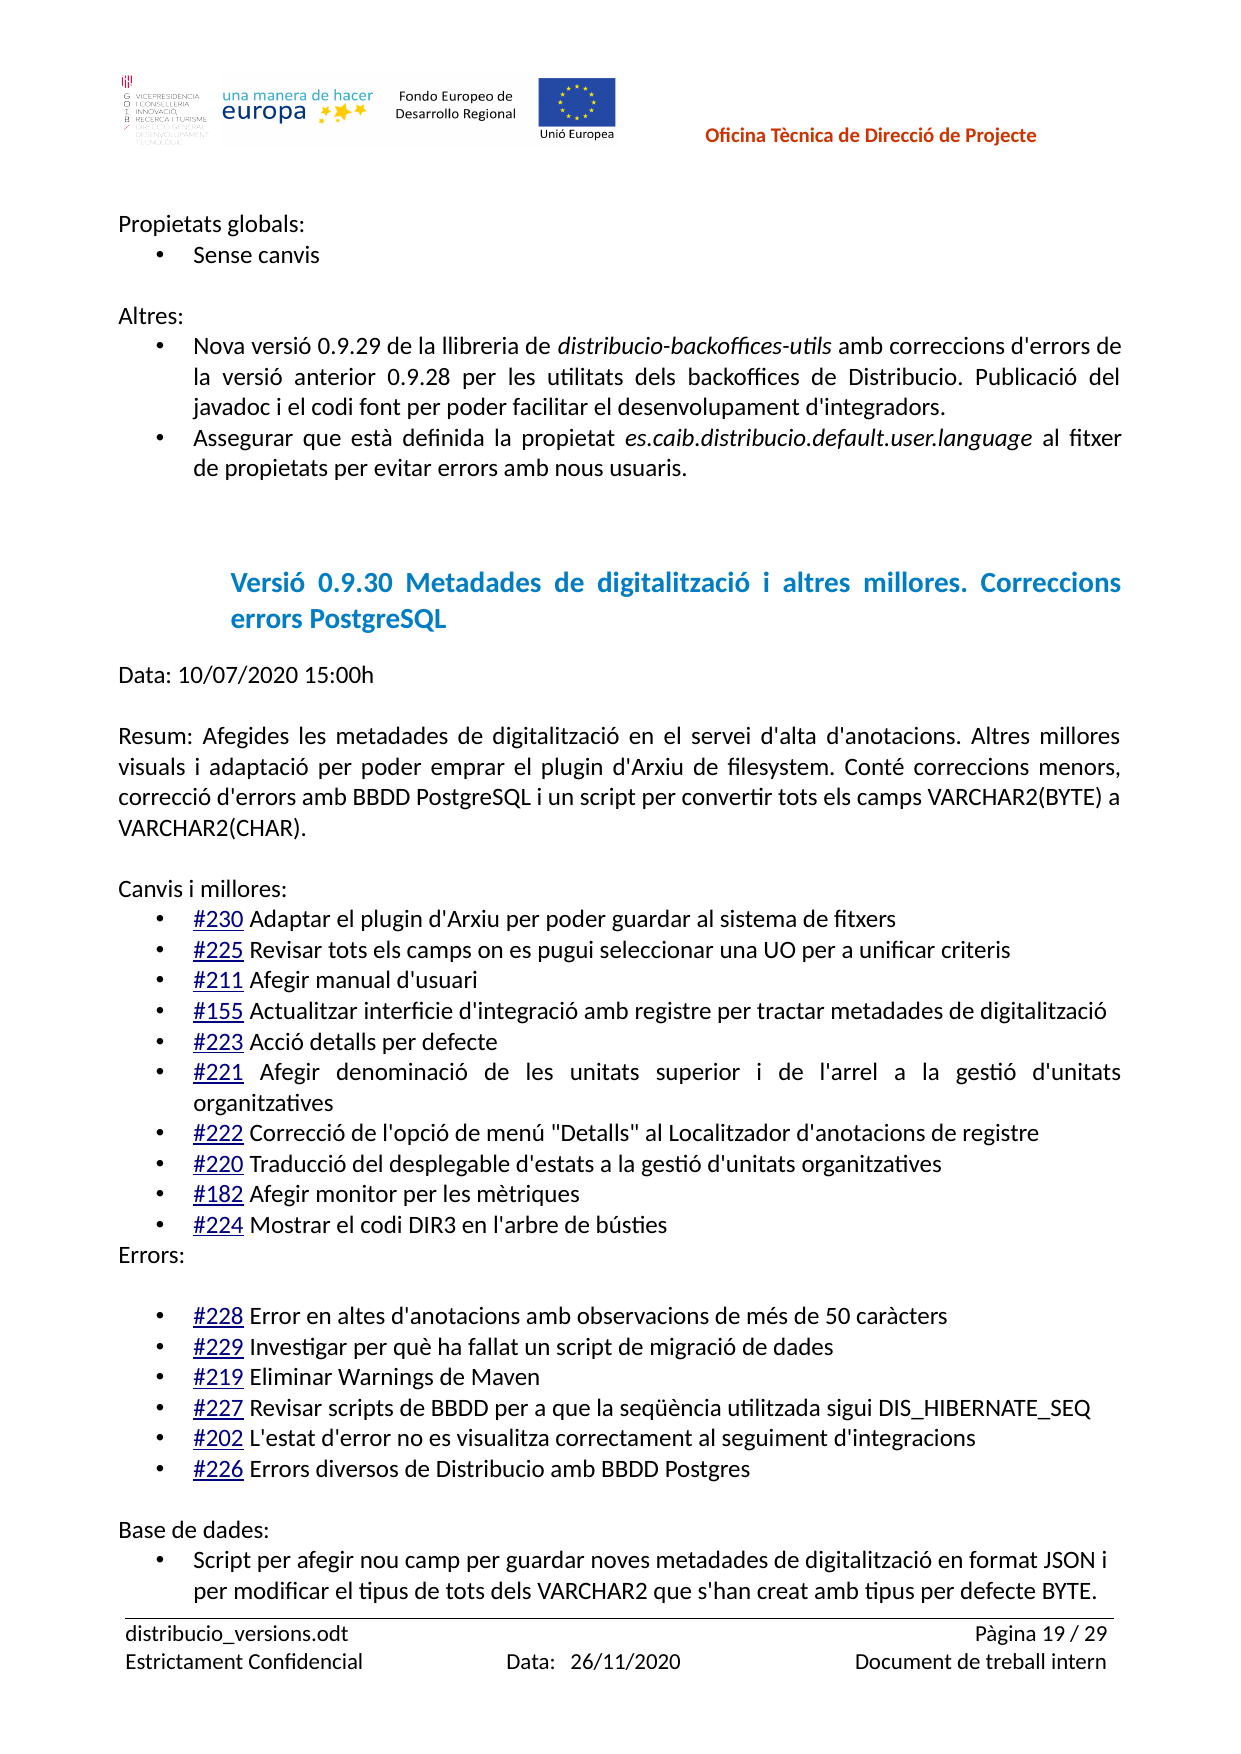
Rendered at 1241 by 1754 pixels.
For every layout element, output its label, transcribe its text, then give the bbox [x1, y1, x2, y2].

text Propietats globals: [118, 208, 1122, 239]
list #228 Error en altes d'anotacions amb observacions de més de 50 caràcters [156, 1300, 1122, 1331]
list Script per afegir nou camp per guardar noves metadades de digitalització en format JSON i per modificar el tipus de tots dels VARCHAR2 que s'han creat amb tipus per defecte BYTE. [156, 1544, 1122, 1606]
list #220 Traducció del desplegable d'estats a la gestió d'unitats organitzatives [156, 1148, 1122, 1178]
list #222 Correcció de l'opció de menú "Detalls" al Localitzador d'anotacions de registre [156, 1117, 1122, 1148]
text Altres: [118, 300, 1122, 330]
list #219 Eliminar Warnings de Maven [156, 1361, 1122, 1392]
list Nova versió 0.9.29 de la llibreria de distribucio-backoffices-utils amb correccions d'errors de la versió anterior 0.9.28 per les utilitats dels backoffices de Distribucio. Publicació del javadoc i el codi font per poder facilitar el desenvolupament d'integradors. [156, 330, 1122, 422]
text Errors: [118, 1239, 1122, 1270]
list #224 Mostrar el codi DIR3 en l'arbre de bústies [156, 1209, 1122, 1239]
list #211 Afegir manual d'usuari [156, 965, 1122, 995]
picture [118, 73, 213, 147]
subtitle Versió 0.9.30 Metadades de digitalització i altres millores. Correccions errors PostgreSQL [153, 564, 1122, 636]
list #226 Errors diversos de Distribucio amb BBDD Postgres [156, 1453, 1122, 1483]
list Sense canvis [156, 239, 1122, 269]
picture [219, 73, 621, 147]
text Data: 10/07/2020 15:00h [118, 659, 1122, 690]
text Base de dades: [118, 1514, 1122, 1544]
list #155 Actualitzar interficie d'integració amb registre per tractar metadades de digitalització [156, 995, 1122, 1026]
list #202 L'estat d'error no es visualitza correctament al seguiment d'integracions [156, 1422, 1122, 1453]
list #227 Revisar scripts de BBDD per a que la seqüència utilitzada sigui DIS_HIBERNATE_SEQ [156, 1392, 1122, 1422]
list #230 Adaptar el plugin d'Arxiu per poder guardar al sistema de fitxers [156, 904, 1122, 934]
text Resum: Afegides les metadades de digitalització en el servei d'alta d'anotacions. Altres millores visuals i adaptació per poder emprar el plugin d'Arxiu de filesystem. Conté correccions menors, correcció d'errors amb BBDD PostgreSQL i un script per convertir tots els camps VARCHAR2(BYTE) a VARCHAR2(CHAR). [118, 721, 1122, 843]
list #229 Investigar per què ha fallat un script de migració de dades [156, 1331, 1122, 1361]
list #223 Acció detalls per defecte [156, 1026, 1122, 1056]
list Assegurar que està definida la propietat es.caib.distribucio.default.user.language al fitxer de propietats per evitar errors amb nous usuaris. [156, 422, 1122, 483]
list #225 Revisar tots els camps on es pugui seleccionar una UO per a unificar criteris [156, 934, 1122, 965]
list #182 Afegir monitor per les mètriques [156, 1178, 1122, 1209]
list #221 Afegir denominació de les unitats superior i de l'arrel a la gestió d'unitats organitzatives [156, 1056, 1122, 1117]
text Canvis i millores: [118, 873, 1122, 904]
